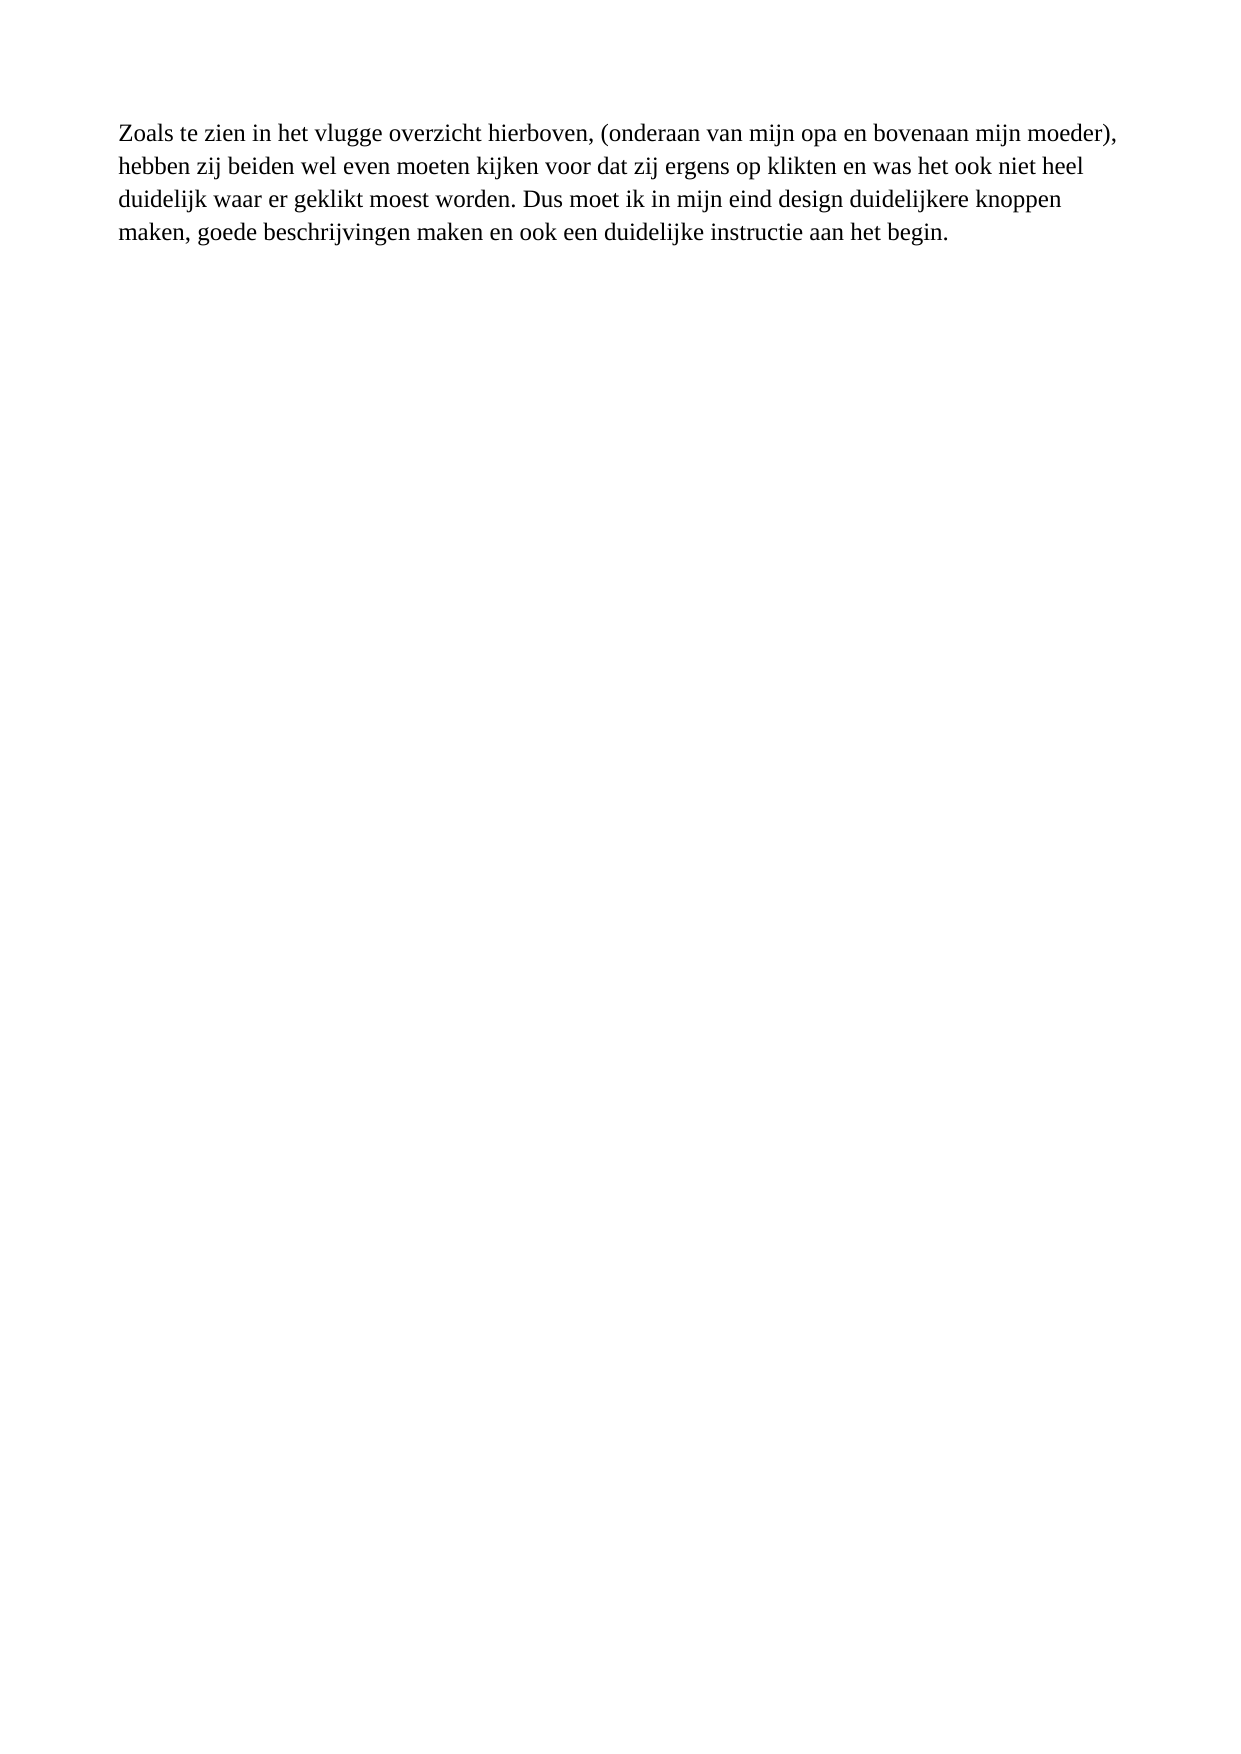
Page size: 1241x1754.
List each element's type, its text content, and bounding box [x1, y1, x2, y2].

text Zoals te zien in het vlugge overzicht hierboven, (onderaan van mijn opa en bovenaan mijn moeder), hebben zij beiden wel even moeten kijken voor dat zij ergens op klikten en was het ook niet heel duidelijk waar er geklikt moest worden. Dus moet ik in mijn eind design duidelijkere knoppen maken, goede beschrijvingen maken en ook een duidelijke instructie aan het begin. [118, 118, 1122, 246]
